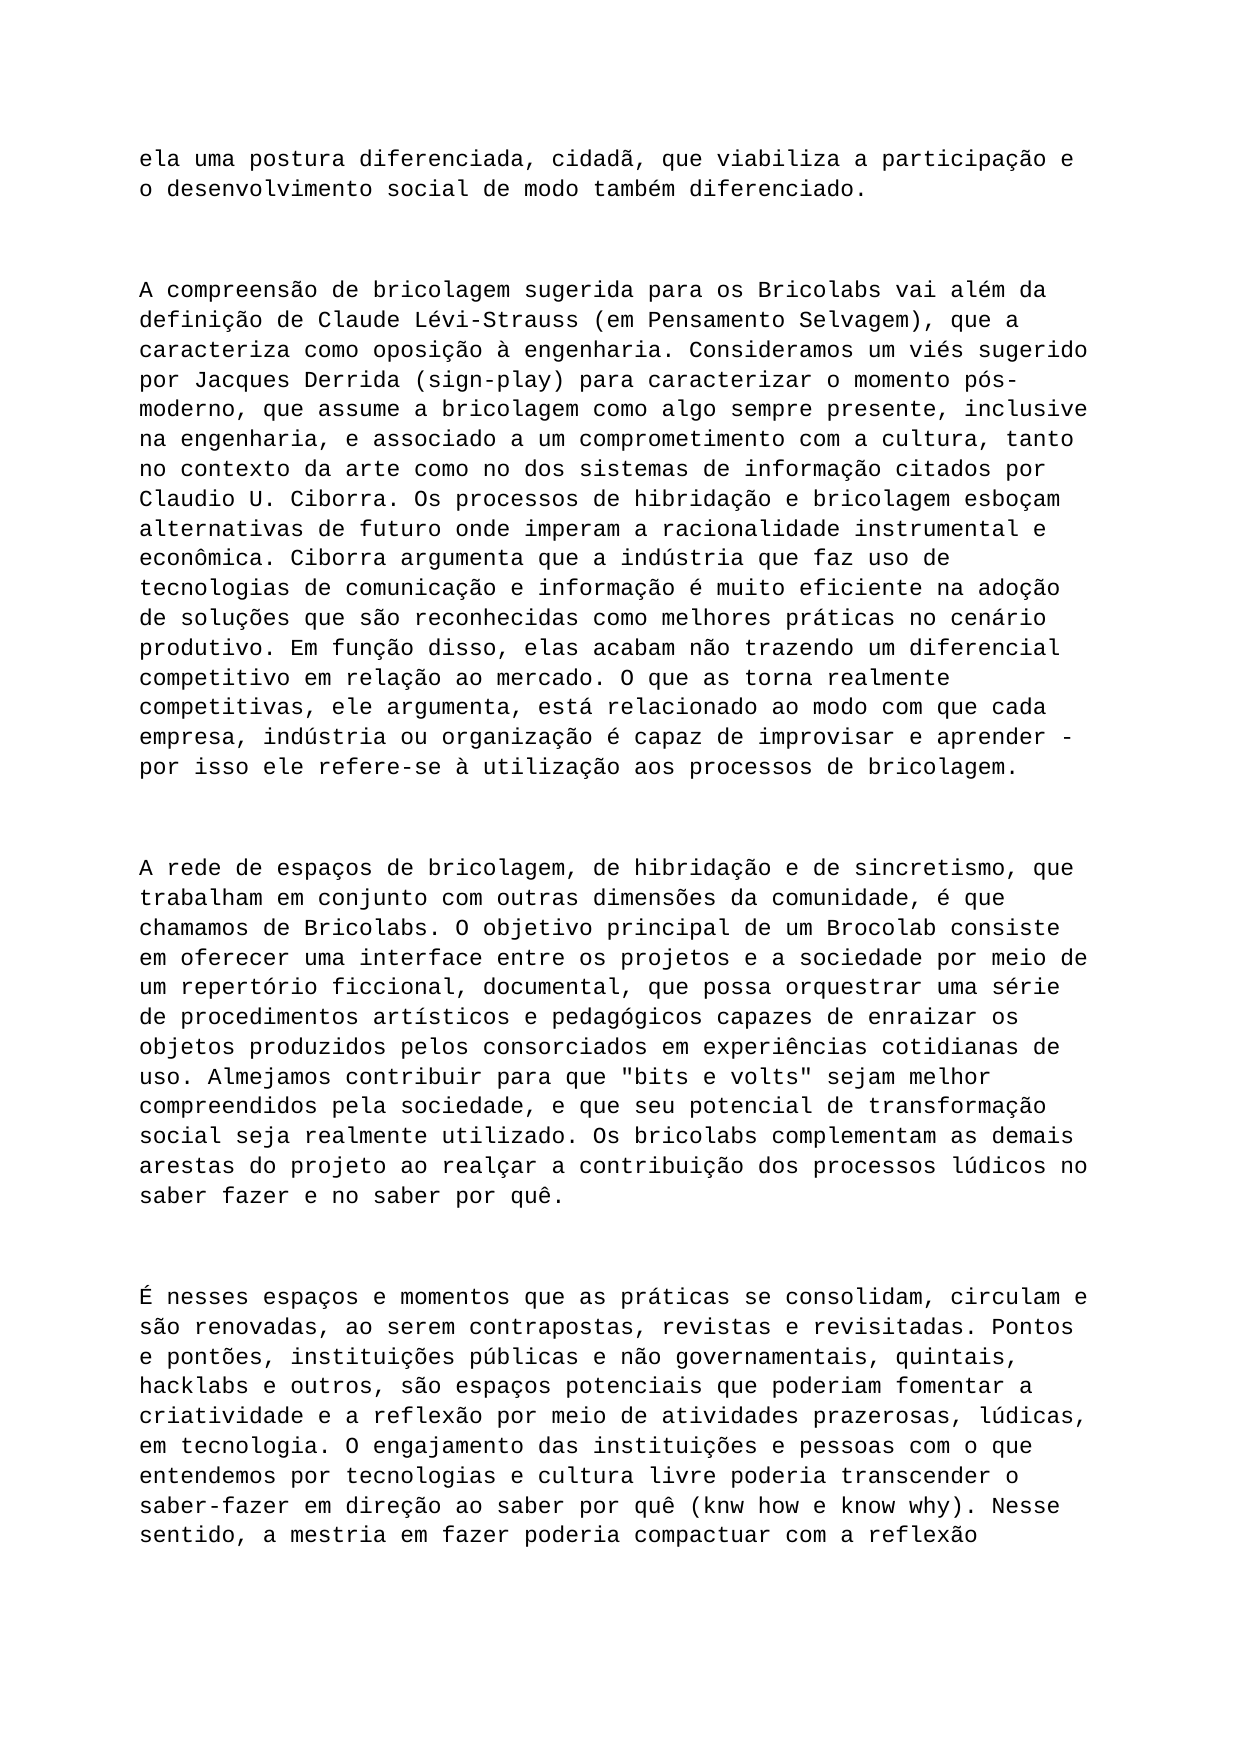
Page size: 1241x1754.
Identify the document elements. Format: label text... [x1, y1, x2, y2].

text É nesses espaços e momentos que as práticas se consolidam, circulam e são renovadas, ao serem contrapostas, revistas e revisitadas. Pontos e pontões, instituições públicas e não governamentais, quintais, hacklabs e outros, são espaços potenciais que poderiam fomentar a criatividade e a reflexão por meio de atividades prazerosas, lúdicas, em tecnologia. O engajamento das instituições e pessoas com o que entendemos por tecnologias e cultura livre poderia transcender o saber-fazer em direção ao saber por quê (knw how e know why). Nesse sentido, a mestria em fazer poderia compactuar com a reflexão [139, 1286, 1101, 1550]
text A compreensão de bricolagem sugerida para os Bricolabs vai além da definição de Claude Lévi-Strauss (em Pensamento Selvagem), que a caracteriza como oposição à engenharia. Consideramos um viés sugerido por Jacques Derrida (sign-play) para caracterizar o momento pós-moderno, que assume a bricolagem como algo sempre presente, inclusive na engenharia, e associado a um comprometimento com a cultura, tanto no contexto da arte como no dos sistemas de informação citados por Claudio U. Ciborra. Os processos de hibridação e bricolagem esboçam alternativas de futuro onde imperam a racionalidade instrumental e econômica. Ciborra argumenta que a indústria que faz uso de tecnologias de comunicação e informação é muito eficiente na adoção de soluções que são reconhecidas como melhores práticas no cenário produtivo. Em função disso, elas acabam não trazendo um diferencial competitivo em relação ao mercado. O que as torna realmente competitivas, ele argumenta, está relacionado ao modo com que cada empresa, indústria ou organização é capaz de improvisar e aprender - por isso ele refere-se à utilização aos processos de bricolagem. [139, 279, 1101, 781]
text ela uma postura diferenciada, cidadã, que viabiliza a participação e o desenvolvimento social de modo também diferenciado. [139, 148, 1101, 203]
text A rede de espaços de bricolagem, de hibridação e de sincretismo, que trabalham em conjunto com outras dimensões da comunidade, é que chamamos de Bricolabs. O objetivo principal de um Brocolab consiste em oferecer uma interface entre os projetos e a sociedade por meio de um repertório ficcional, documental, que possa orquestrar uma série de procedimentos artísticos e pedagógicos capazes de enraizar os objetos produzidos pelos consorciados em experiências cotidianas de uso. Almejamos contribuir para que "bits e volts" sejam melhor compreendidos pela sociedade, e que seu potencial de transformação social seja realmente utilizado. Os bricolabs complementam as demais arestas do projeto ao realçar a contribuição dos processos lúdicos no saber fazer e no saber por quê. [139, 857, 1101, 1210]
